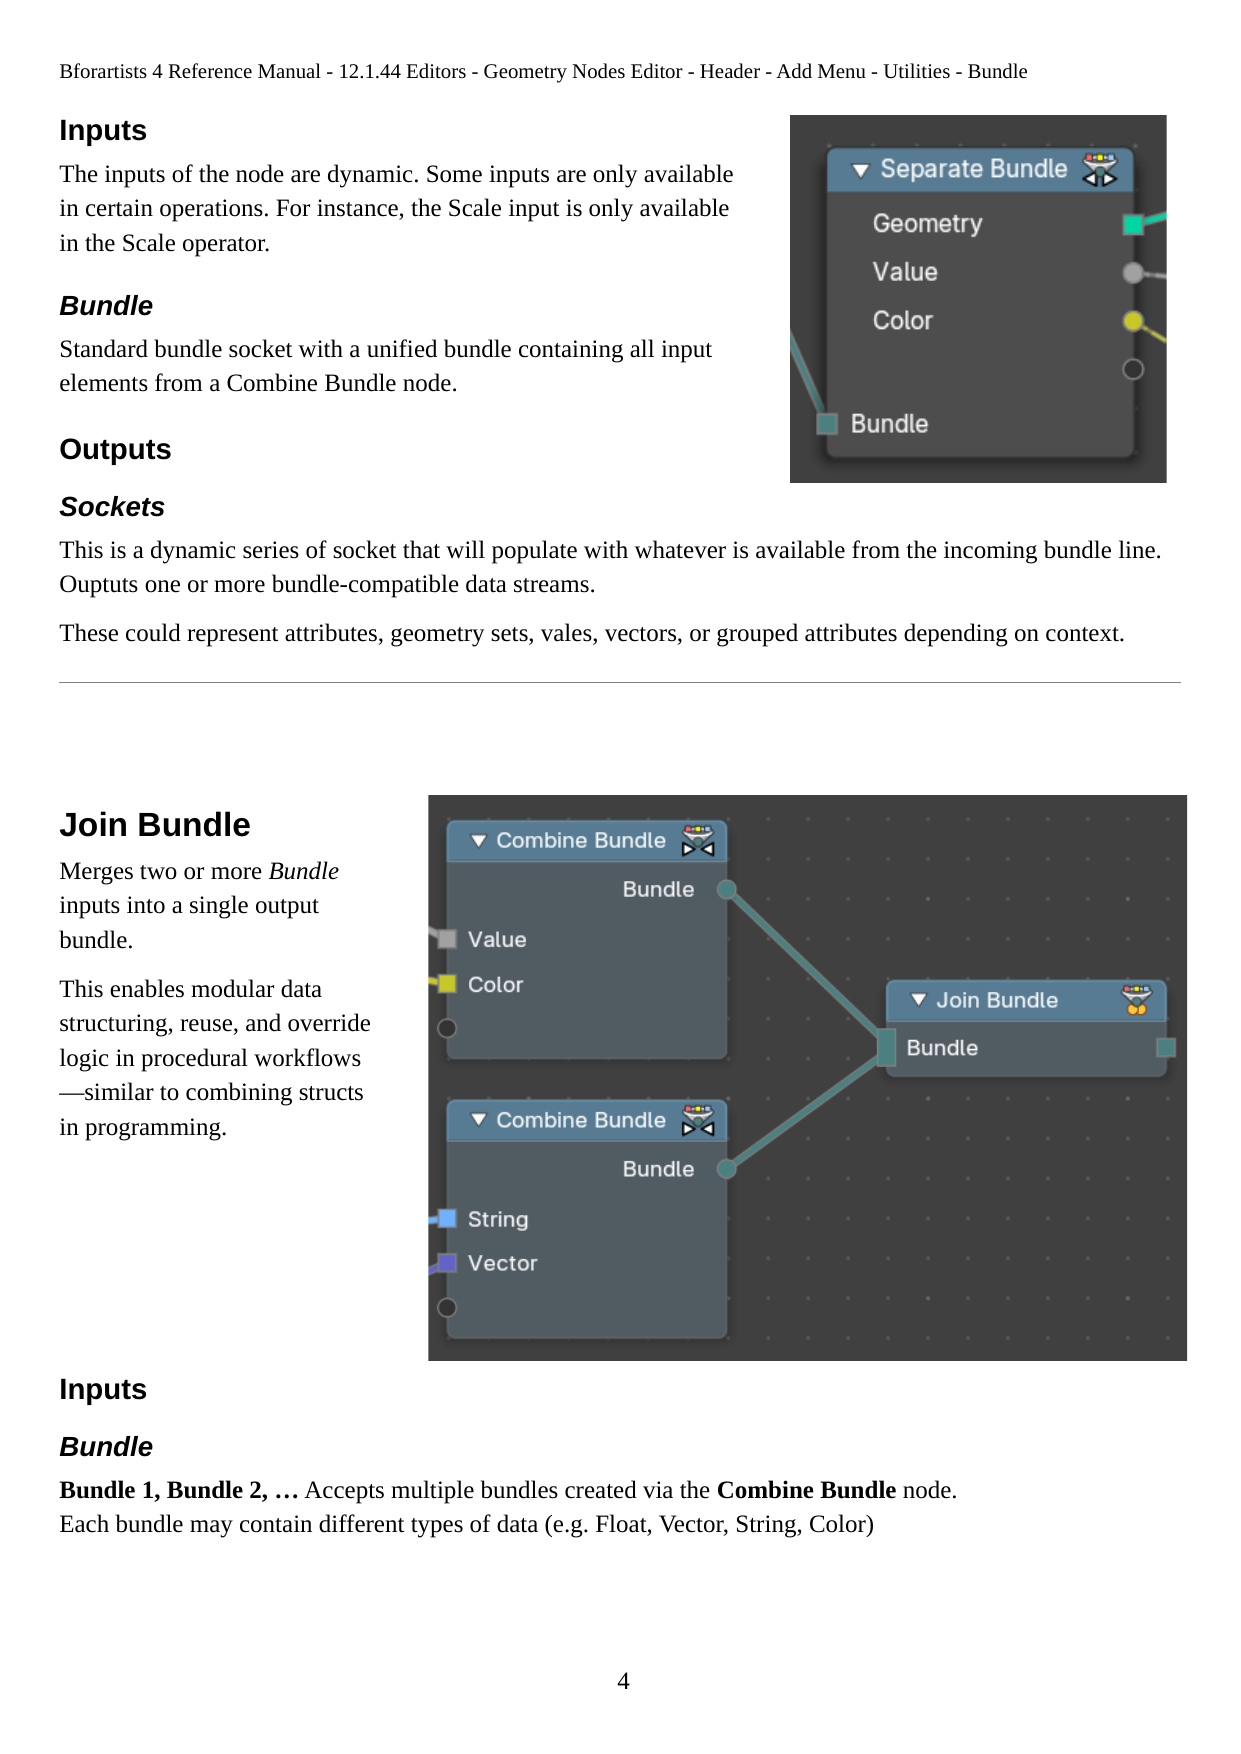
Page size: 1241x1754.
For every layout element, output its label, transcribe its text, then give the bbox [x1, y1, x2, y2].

picture [428, 795, 1188, 1361]
subtitle Bundle [59, 1430, 1181, 1462]
subtitle Join Bundle [59, 804, 428, 843]
subtitle Sockets [59, 491, 1181, 522]
subtitle [1167, 289, 1181, 321]
subtitle [1167, 432, 1181, 466]
text Bundle 1, Bundle 2, … Accepts multiple bundles created via the Combine Bundle node. Each bundle may contain different types of data (e.g. Float, Vector, String, Color) [59, 1475, 1181, 1538]
text Standard bundle socket with a unified bundle containing all input elements from a Combine Bundle node. [59, 334, 790, 397]
subtitle Inputs [59, 113, 1181, 146]
text This enables modular data structuring, reuse, and override logic in procedural workflows—similar to combining structs in programming. [59, 974, 428, 1140]
text The inputs of the node are dynamic. Some inputs are only available in certain operations. For instance, the Scale input is only available in the Scale operator. [59, 159, 790, 257]
subtitle Bundle [59, 289, 790, 321]
text This is a dynamic series of socket that will populate with whatever is available from the incoming bundle line. Ouptuts one or more bundle-compatible data streams. [59, 535, 1181, 598]
picture [790, 115, 1167, 483]
subtitle Inputs [59, 1372, 1181, 1405]
text These could represent attributes, geometry sets, vales, vectors, or grouped attributes depending on context. [59, 618, 1181, 647]
text Merges two or more Bundle inputs into a single output bundle. [59, 856, 428, 953]
subtitle Outputs [59, 432, 790, 466]
